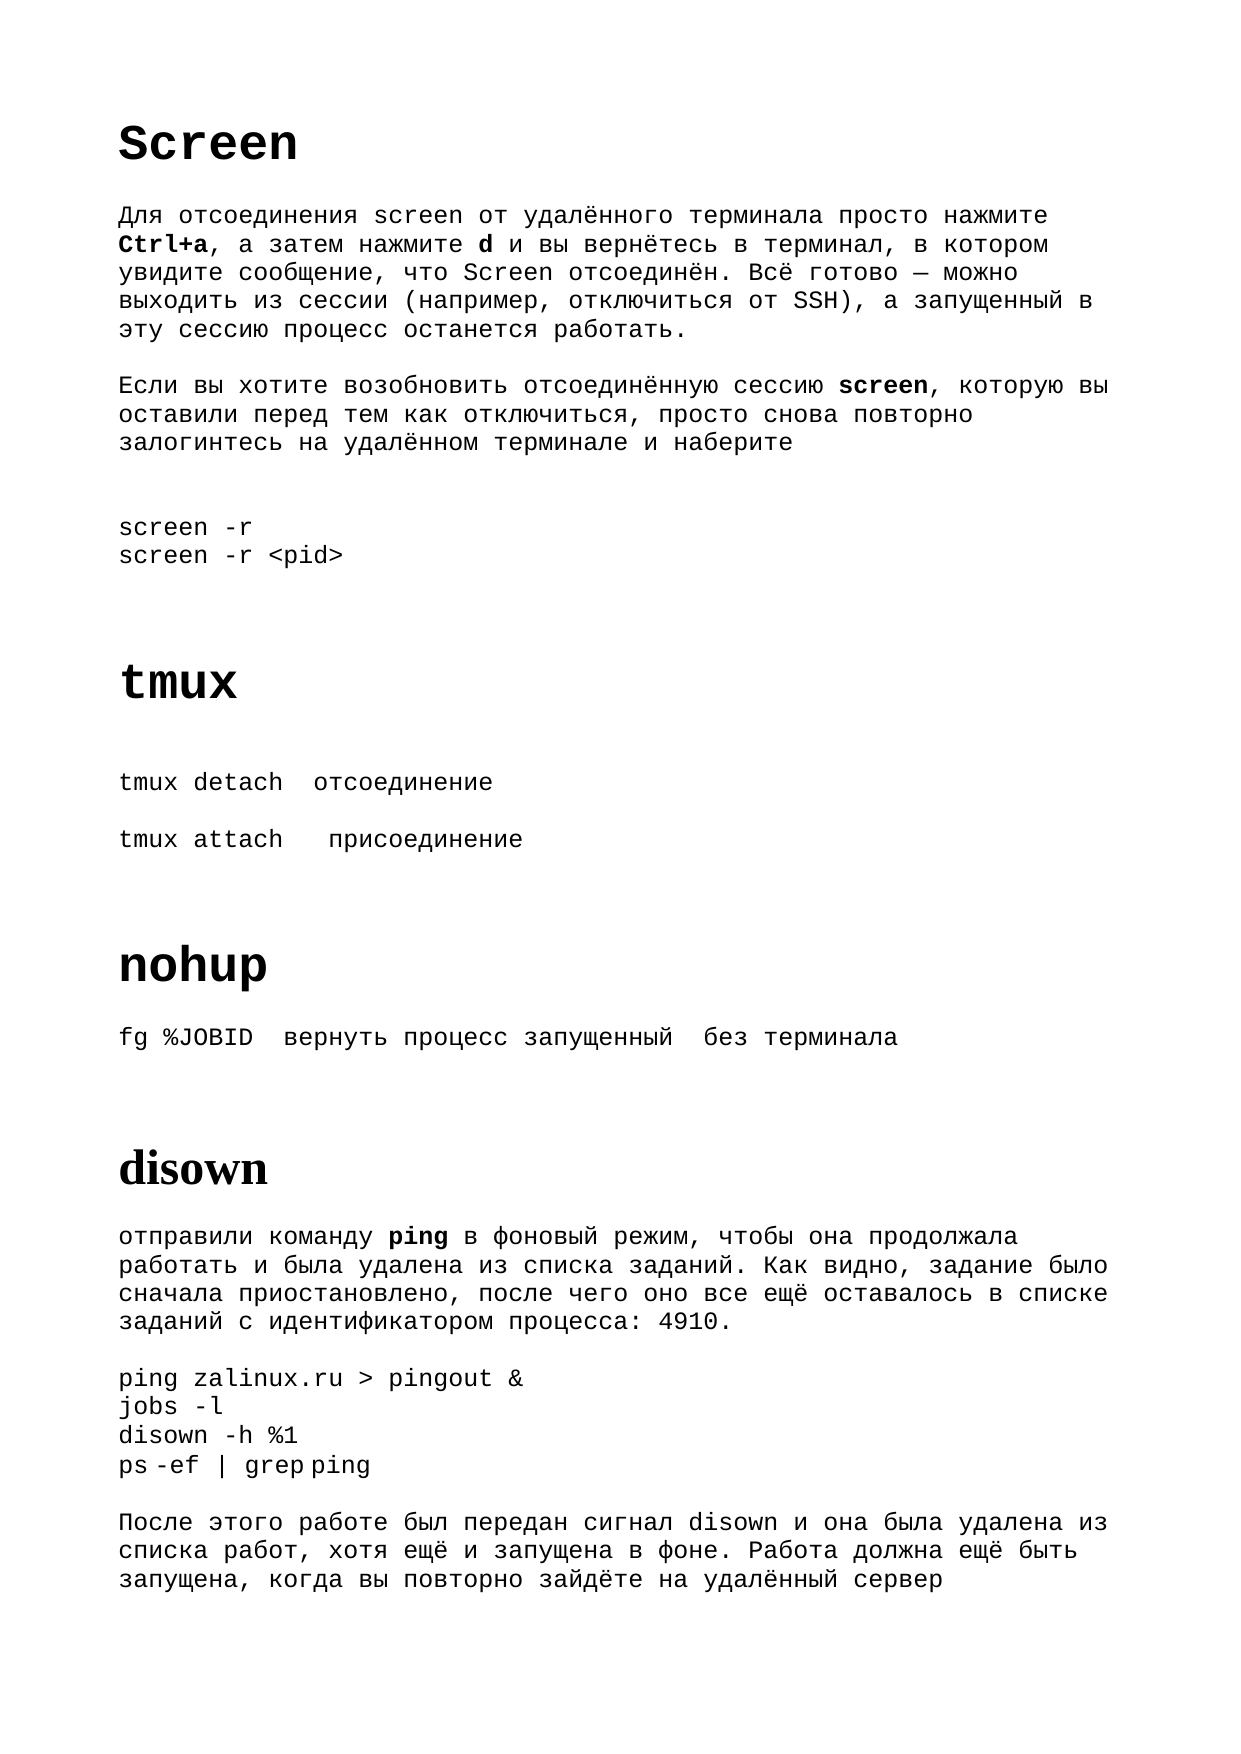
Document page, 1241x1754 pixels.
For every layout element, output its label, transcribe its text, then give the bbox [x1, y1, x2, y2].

text Screen [118, 118, 1122, 175]
text jobs -l [118, 1394, 1122, 1422]
text ps -ef | grep ping [118, 1451, 1122, 1481]
text screen -r <pid> [118, 543, 1122, 571]
text tmux [118, 656, 1122, 713]
text tmux detach отсоединение [118, 770, 1122, 798]
text tmux attach присоединение [118, 826, 1122, 855]
text screen -r [118, 515, 1122, 543]
text Если вы хотите возобновить отсоединённую сессию screen, которую вы оставили перед тем как отключиться, просто снова повторно залогинтесь на удалённом терминале и наберите [118, 373, 1122, 458]
text disown -h %1 [118, 1422, 1122, 1451]
text Для отсоединения screen от удалённого терминала просто нажмите Ctrl+a, а затем нажмите d и вы вернётесь в терминал, в котором увидите сообщение, что Screen отсоединён. Всё готово — можно выходить из сессии (например, отключиться от SSH), а запущенный в эту сессию процесс останется работать. [118, 203, 1122, 345]
text После этого работе был передан сигнал disown и она была удалена из списка работ, хотя ещё и запущена в фоне. Работа должна ещё быть запущена, когда вы повторно зайдёте на удалённый сервер [118, 1510, 1122, 1595]
text nohup [118, 940, 1122, 996]
text ping zalinux.ru > pingout & [118, 1366, 1122, 1394]
text disown [118, 1138, 1122, 1196]
text отправили команду ping в фоновый режим, чтобы она продолжала работать и была удалена из списка заданий. Как видно, задание было сначала приостановлено, после чего оно все ещё оставалось в списке заданий с идентификатором процесса: 4910. [118, 1224, 1122, 1337]
text fg %JOBID вернуть процесс запущенный без терминала [118, 1025, 1122, 1053]
